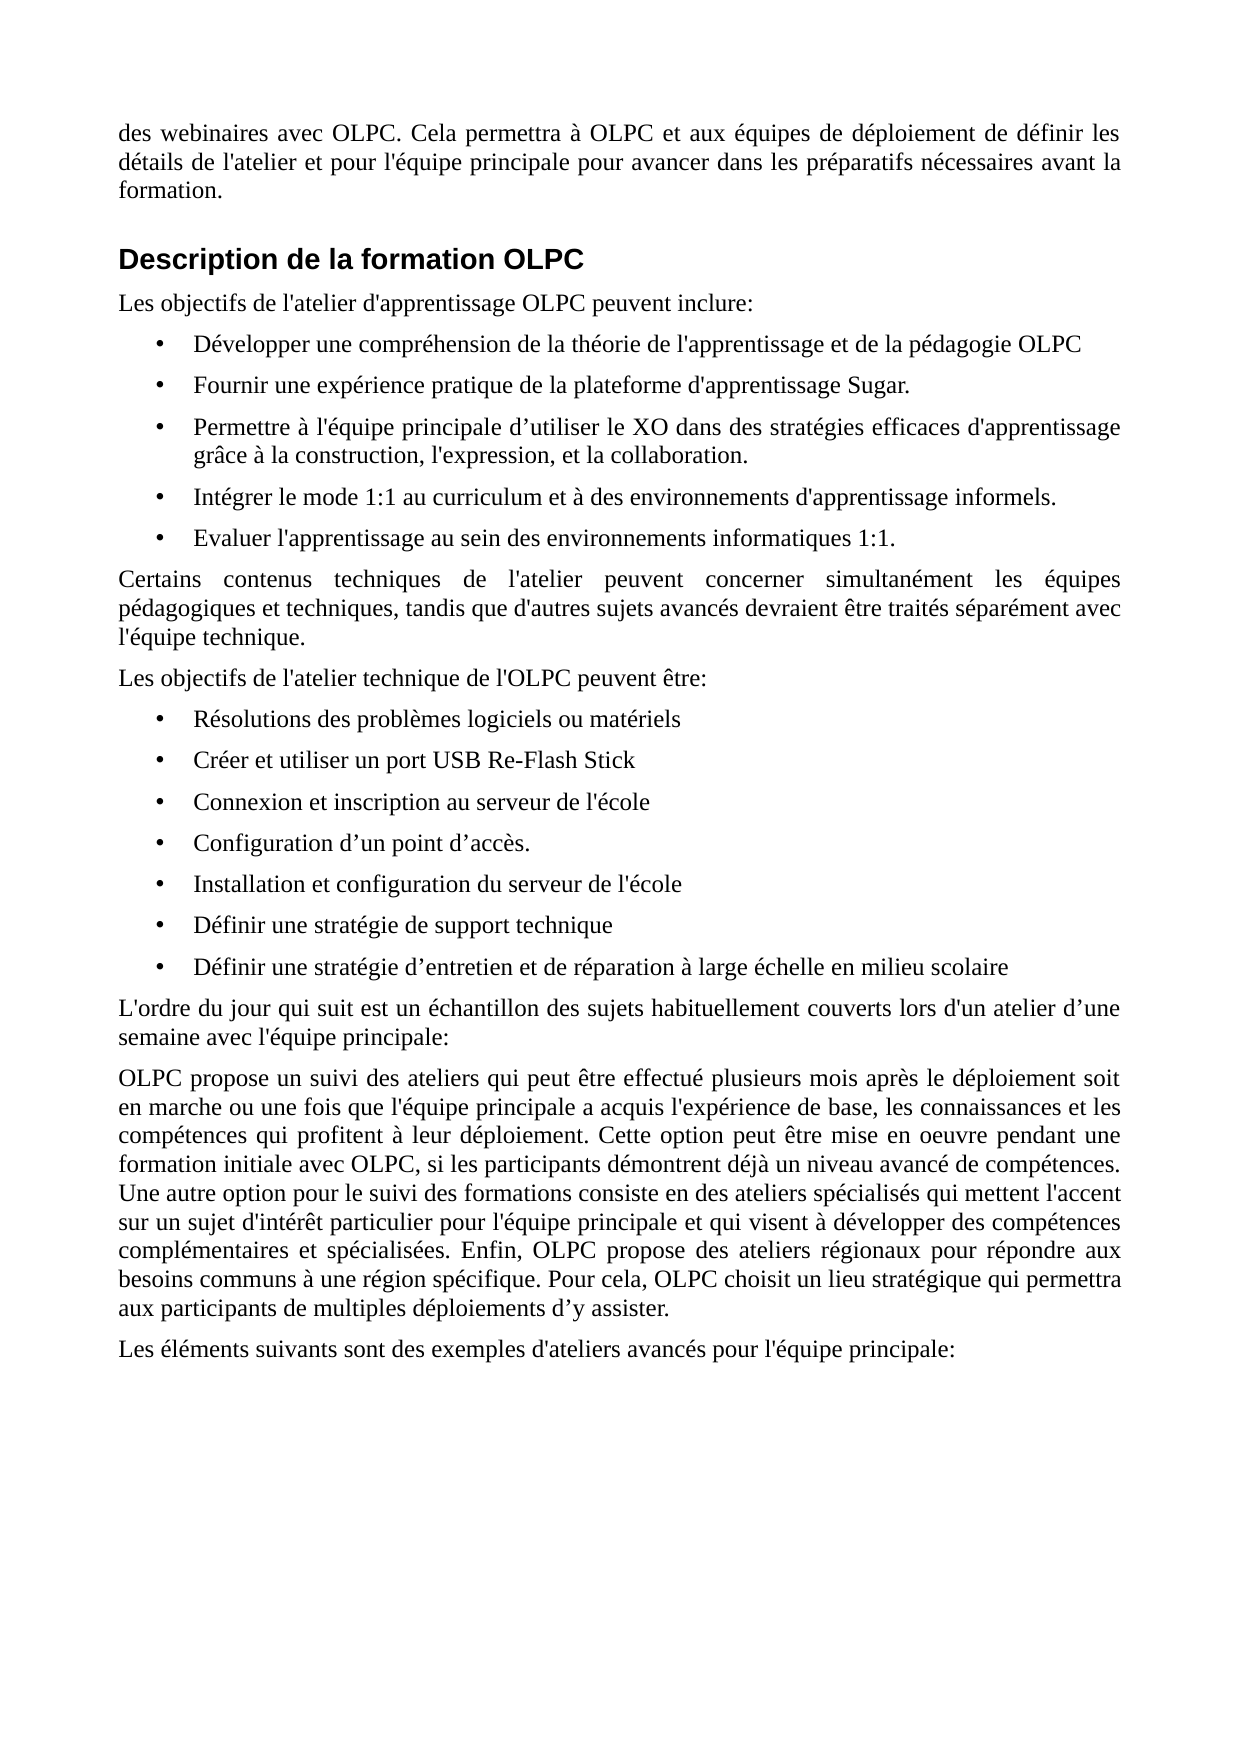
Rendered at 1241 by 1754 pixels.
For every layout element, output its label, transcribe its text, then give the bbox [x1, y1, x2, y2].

list Développer une compréhension de la théorie de l'apprentissage et de la pédagogie OLPC [156, 329, 1122, 358]
text Certains contenus techniques de l'atelier peuvent concerner simultanément les équipes pédagogiques et techniques, tandis que d'autres sujets avancés devraient être traités séparément avec l'équipe technique. [118, 564, 1122, 650]
list Evaluer l'apprentissage au sein des environnements informatiques 1:1. [156, 523, 1122, 552]
text Les éléments suivants sont des exemples d'ateliers avancés pour l'équipe principale: [118, 1334, 1122, 1363]
subtitle Description de la formation OLPC [118, 242, 1122, 275]
list Connexion et inscription au serveur de l'école [156, 787, 1122, 815]
list Créer et utiliser un port USB Re-Flash Stick [156, 745, 1122, 774]
text OLPC propose un suivi des ateliers qui peut être effectué plusieurs mois après le déploiement soit en marche ou une fois que l'équipe principale a acquis l'expérience de base, les connaissances et les compétences qui profitent à leur déploiement. Cette option peut être mise en oeuvre pendant une formation initiale avec OLPC, si les participants démontrent déjà un niveau avancé de compétences. Une autre option pour le suivi des formations consiste en des ateliers spécialisés qui mettent l'accent sur un sujet d'intérêt particulier pour l'équipe principale et qui visent à développer des compétences complémentaires et spécialisées. Enfin, OLPC propose des ateliers régionaux pour répondre aux besoins communs à une région spécifique. Pour cela, OLPC choisit un lieu stratégique qui permettra aux participants de multiples déploiements d’y assister. [118, 1063, 1122, 1322]
text Les objectifs de l'atelier technique de l'OLPC peuvent être: [118, 663, 1122, 692]
list Configuration d’un point d’accès. [156, 828, 1122, 857]
list Fournir une expérience pratique de la plateforme d'apprentissage Sugar. [156, 370, 1122, 399]
text des webinaires avec OLPC. Cela permettra à OLPC et aux équipes de déploiement de définir les détails de l'atelier et pour l'équipe principale pour avancer dans les préparatifs nécessaires avant la formation. [118, 118, 1122, 204]
list Résolutions des problèmes logiciels ou matériels [156, 704, 1122, 733]
list Permettre à l'équipe principale d’utiliser le XO dans des stratégies efficaces d'apprentissage grâce à la construction, l'expression, et la collaboration. [156, 412, 1122, 469]
list Définir une stratégie de support technique [156, 910, 1122, 939]
text L'ordre du jour qui suit est un échantillon des sujets habituellement couverts lors d'un atelier d’une semaine avec l'équipe principale: [118, 993, 1122, 1050]
list Intégrer le mode 1:1 au curriculum et à des environnements d'apprentissage informels. [156, 482, 1122, 510]
text Les objectifs de l'atelier d'apprentissage OLPC peuvent inclure: [118, 288, 1122, 317]
list Installation et configuration du serveur de l'école [156, 869, 1122, 898]
list Définir une stratégie d’entretien et de réparation à large échelle en milieu scolaire [156, 952, 1122, 980]
